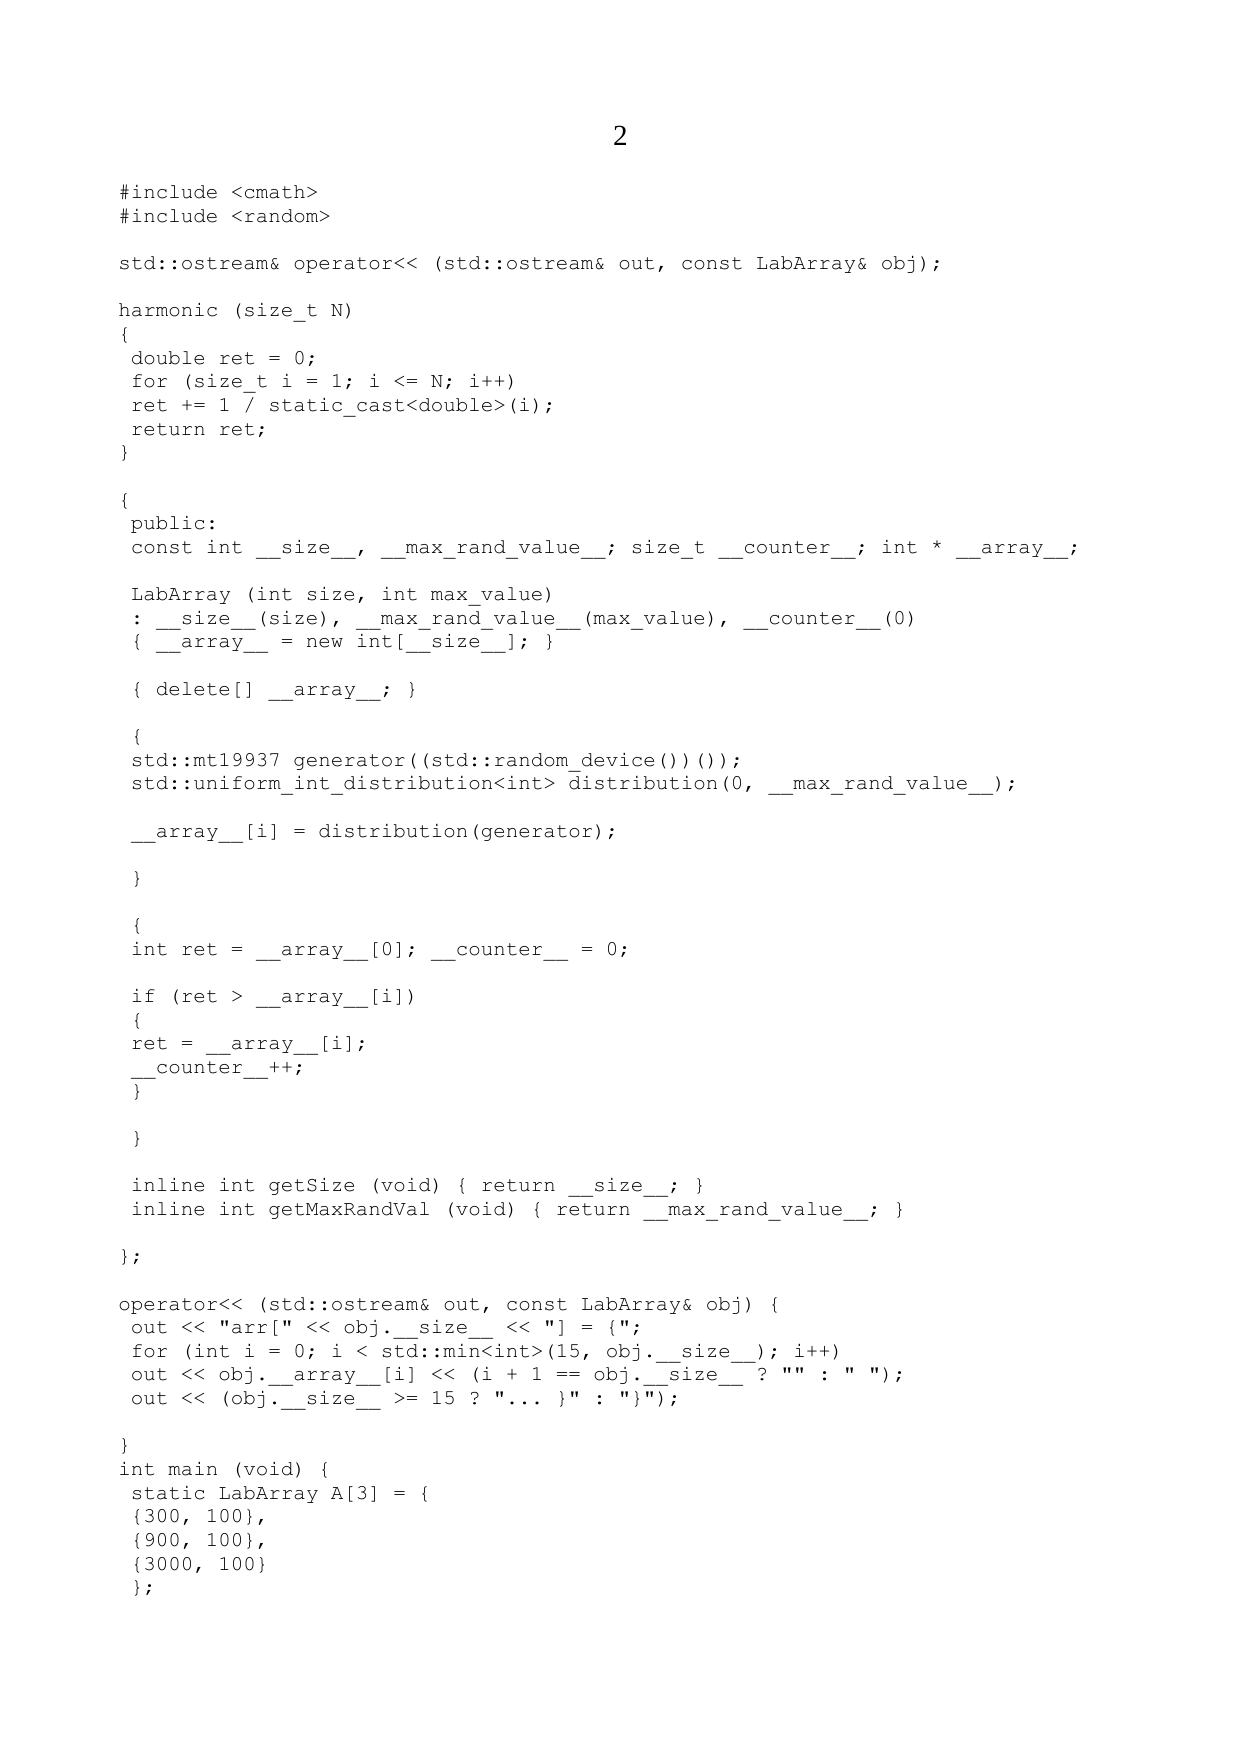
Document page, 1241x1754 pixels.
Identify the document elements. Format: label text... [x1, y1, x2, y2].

text const int __size__, __max_rand_value__; size_t __counter__; int * __array__; [118, 536, 1122, 559]
text {300, 100}, [118, 1505, 1122, 1529]
text if (ret > __array__[i]) [118, 985, 1122, 1009]
text {3000, 100} [118, 1553, 1122, 1576]
text __counter__++; [118, 1056, 1122, 1080]
text public: [118, 512, 1122, 536]
text { delete[] __array__; } [118, 678, 1122, 701]
text static LabArray A[3] = { [118, 1482, 1122, 1505]
text } [118, 1080, 1122, 1103]
text int ret = __array__[0]; __counter__ = 0; [118, 938, 1122, 961]
text } [118, 441, 1122, 465]
text { [118, 323, 1122, 347]
text } [118, 867, 1122, 891]
text for (int i = 0; i < std::min<int>(15, obj.__size__); i++) [118, 1340, 1122, 1363]
text out << (obj.__size__ >= 15 ? "... }" : "}"); [118, 1387, 1122, 1411]
text { [118, 1009, 1122, 1032]
text inline int getMaxRandVal (void) { return __max_rand_value__; } [118, 1198, 1122, 1222]
text {900, 100}, [118, 1529, 1122, 1553]
text std::ostream& operator<< (std::ostream& out, const LabArray& obj); [118, 252, 1122, 276]
text int main (void) { [118, 1458, 1122, 1482]
text }; [118, 1245, 1122, 1269]
text std::mt19937 generator((std::random_device())()); [118, 749, 1122, 772]
text std::uniform_int_distribution<int> distribution(0, __max_rand_value__); [118, 772, 1122, 796]
text { __array__ = new int[__size__]; } [118, 630, 1122, 654]
text harmonic (size_t N) [118, 299, 1122, 323]
text #include <cmath> [118, 181, 1122, 205]
text }; [118, 1576, 1122, 1600]
text LabArray (int size, int max_value) [118, 583, 1122, 607]
text } [118, 1434, 1122, 1458]
text { [118, 725, 1122, 749]
text } [118, 1127, 1122, 1151]
text double ret = 0; [118, 347, 1122, 370]
text out << obj.__array__[i] << (i + 1 == obj.__size__ ? "" : " "); [118, 1363, 1122, 1387]
text : __size__(size), __max_rand_value__(max_value), __counter__(0) [118, 607, 1122, 630]
text out << "arr[" << obj.__size__ << "] = {"; [118, 1316, 1122, 1340]
text inline int getSize (void) { return __size__; } [118, 1174, 1122, 1198]
text #include <random> [118, 205, 1122, 228]
text return ret; [118, 418, 1122, 441]
text operator<< (std::ostream& out, const LabArray& obj) { [118, 1292, 1122, 1316]
text { [118, 488, 1122, 512]
text ret += 1 / static_cast<double>(i); [118, 394, 1122, 418]
text ret = __array__[i]; [118, 1032, 1122, 1056]
text __array__[i] = distribution(generator); [118, 819, 1122, 843]
text { [118, 914, 1122, 938]
text for (size_t i = 1; i <= N; i++) [118, 370, 1122, 394]
